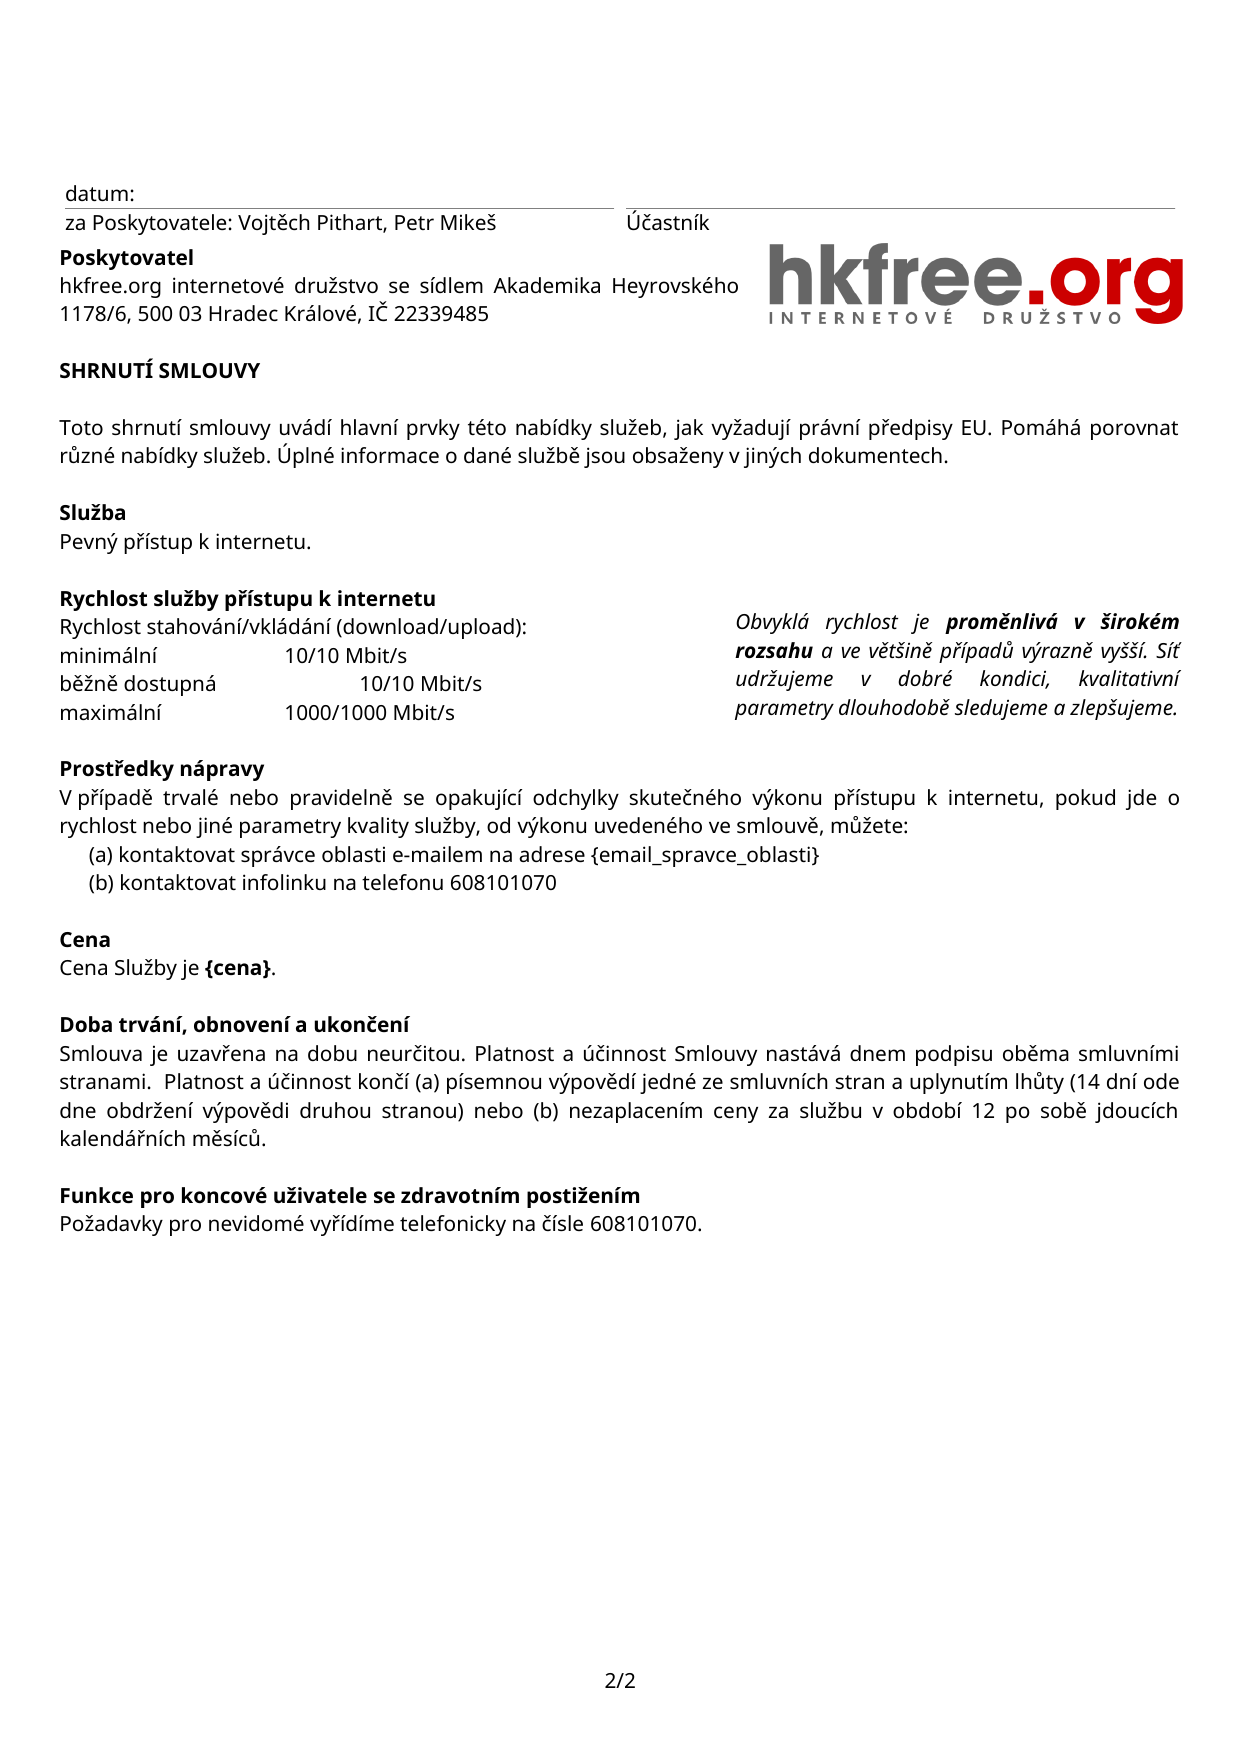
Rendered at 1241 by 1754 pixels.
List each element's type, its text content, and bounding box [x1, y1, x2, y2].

text Cena [59, 925, 1181, 953]
text Smlouva je uzavřena na dobu neurčitou. Platnost a účinnost Smlouvy nastává dnem podpisu oběma smluvními stranami. Platnost a účinnost končí (a) písemnou výpovědí jedné ze smluvních stran a uplynutím lhůty (14 dní ode dne obdržení výpovědi druhou stranou) nebo (b) nezaplacením ceny za službu v období 12 po sobě jdoucích kalendářních měsíců. [59, 1039, 1181, 1153]
text Obvyklá rychlost je proměnlivá v širokém rozsahu a ve většině případů výrazně vyšší. Síť udržujeme v dobré kondici, kvalitativní parametry dlouhodobě sledujeme a zlepšujeme. [735, 607, 1180, 721]
text Rychlost stahování/vkládání (download/upload): [59, 612, 735, 641]
text běžně dostupná 10/10 Mbit/s [59, 669, 735, 698]
table_header datum: za Poskytovatele: Vojtěch Pithart, Petr Mikeš [59, 89, 620, 243]
text Rychlost služby přístupu k internetu [59, 584, 1181, 612]
text Toto shrnutí smlouvy uvádí hlavní prvky této nabídky služeb, jak vyžadují právní předpisy EU. Pomáhá porovnat různé nabídky služeb. Úplné informace o dané službě jsou obsaženy v jiných dokumentech. [59, 413, 1181, 470]
text V případě trvalé nebo pravidelně se opakující odchylky skutečného výkonu přístupu k internetu, pokud jde o rychlost nebo jiné parametry kvality služby, od výkonu uvedeného ve smlouvě, můžete: [59, 783, 1181, 840]
text Požadavky pro nevidomé vyřídíme telefonicky na čísle 608101070. [59, 1209, 1181, 1238]
text Doba trvání, obnovení a ukončení [59, 1010, 1181, 1039]
text maximální 1000/1000 Mbit/s [59, 698, 1181, 726]
text Funkce pro koncové uživatele se zdravotním postižením [59, 1181, 1181, 1209]
table_header Účastník [620, 89, 1181, 243]
text (a) kontaktovat správce oblasti e-mailem na adrese {email_spravce_oblasti} [88, 840, 1181, 868]
text Poskytovatel [59, 243, 769, 271]
text (b) kontaktovat infolinku na telefonu 608101070 [88, 868, 1181, 897]
text SHRNUTÍ SMLOUVY [59, 356, 1181, 385]
text hkfree.org internetové družstvo se sídlem Akademika Heyrovského 1178/6, 500 03 Hradec Králové, IČ 22339485 [59, 271, 1181, 328]
text minimální 10/10 Mbit/s [59, 641, 735, 669]
text Služba [59, 498, 1181, 527]
text Cena Služby je {cena}. [59, 953, 1181, 982]
picture [769, 242, 1183, 324]
text Prostředky nápravy [59, 754, 1181, 783]
text Pevný přístup k internetu. [59, 527, 1181, 555]
